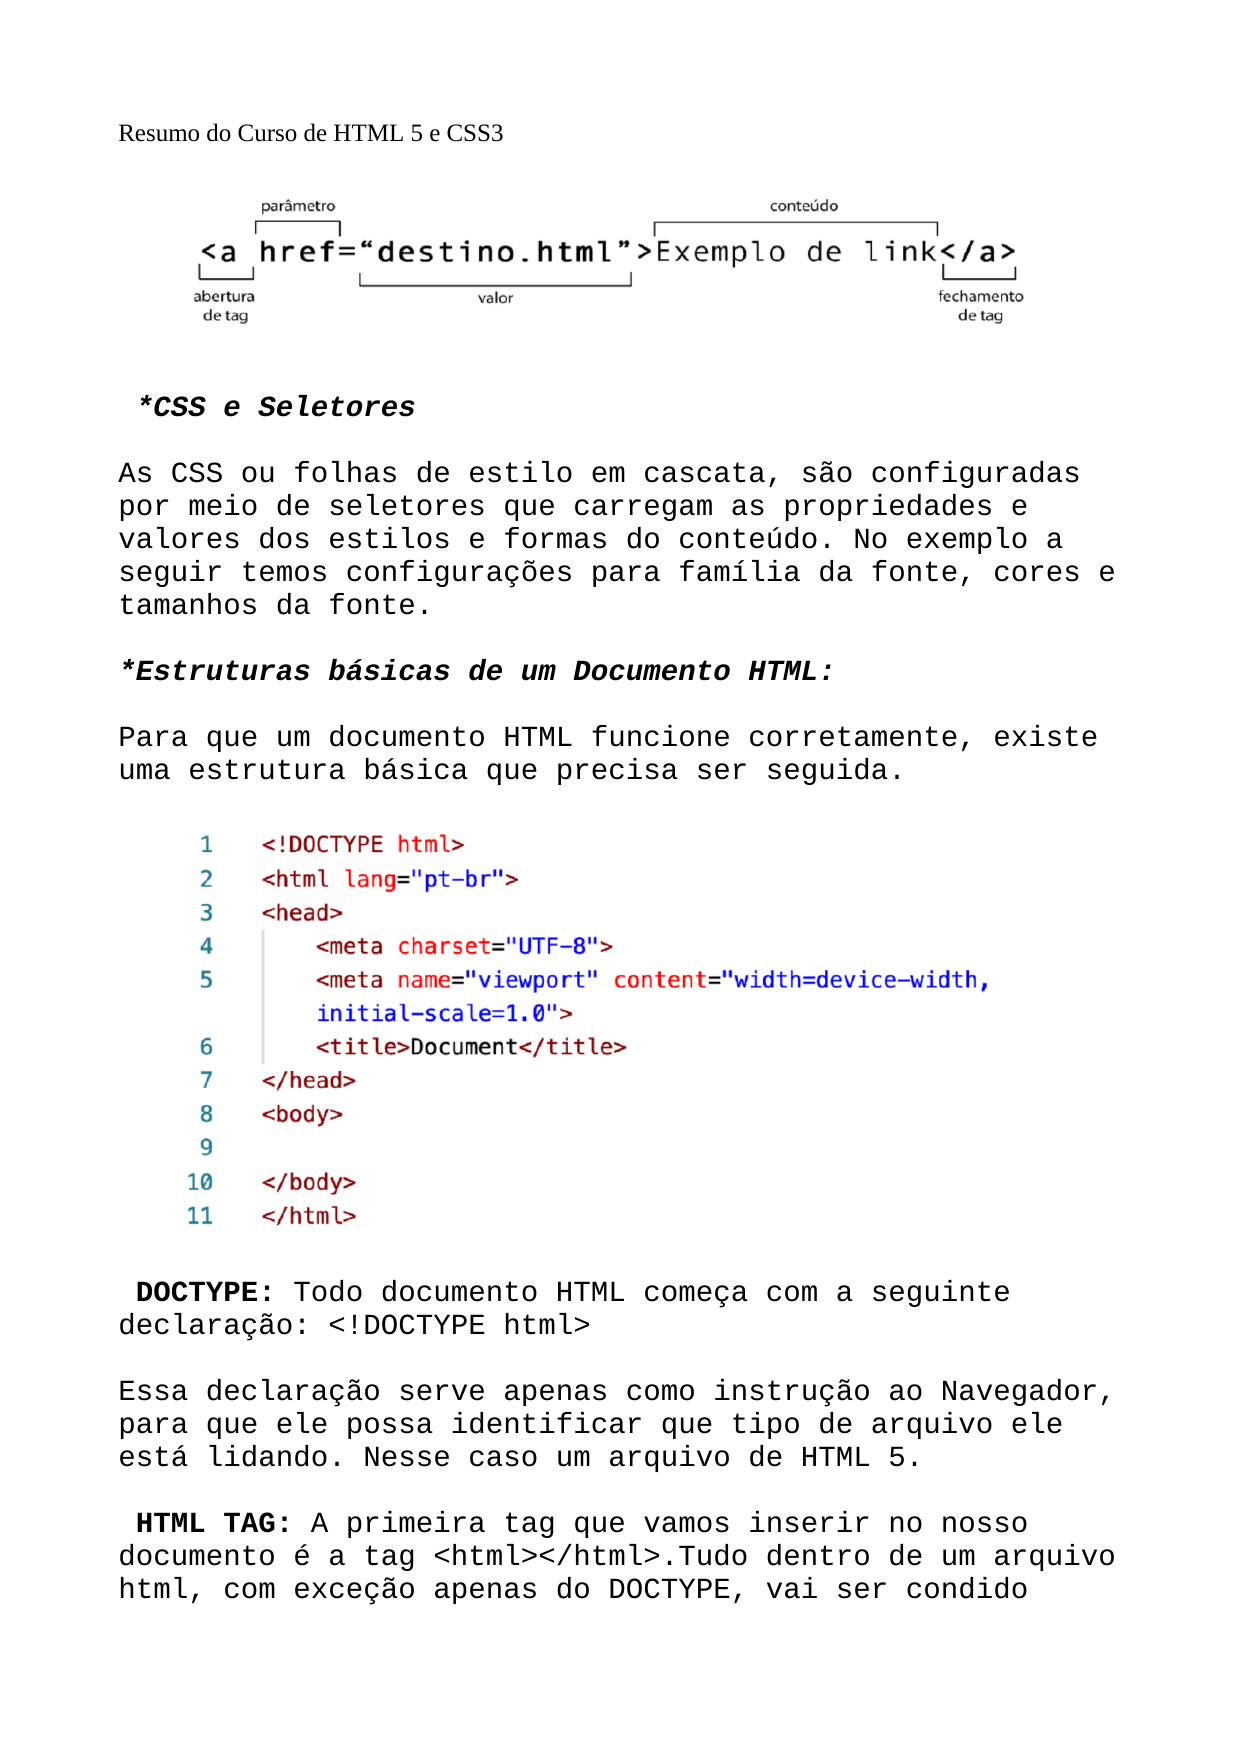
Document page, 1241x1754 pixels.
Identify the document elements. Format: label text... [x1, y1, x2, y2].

text HTML TAG: A primeira tag que vamos inserir no nosso documento é a tag <html></html>.Tudo dentro de um arquivo html, com exceção apenas do DOCTYPE, vai ser condido [118, 1508, 1122, 1607]
picture [118, 176, 1123, 359]
text DOCTYPE: Todo documento HTML começa com a seguinte declaração: <!DOCTYPE html> [118, 1277, 1122, 1343]
text Para que um documento HTML funcione corretamente, existe uma estrutura básica que precisa ser seguida. [118, 722, 1122, 788]
text As CSS ou folhas de estilo em cascata, são configuradas por meio de seletores que carregam as propriedades e valores dos estilos e formas do conteúdo. No exemplo a seguir temos configurações para família da fonte, cores e tamanhos da fonte. [118, 458, 1122, 623]
text *CSS e Seletores [118, 392, 1122, 425]
text Essa declaração serve apenas como instrução ao Navegador, para que ele possa identificar que tipo de arquivo ele está lidando. Nesse caso um arquivo de HTML 5. [118, 1376, 1122, 1475]
picture [118, 821, 1123, 1254]
text *Estruturas básicas de um Documento HTML: [118, 656, 1122, 689]
